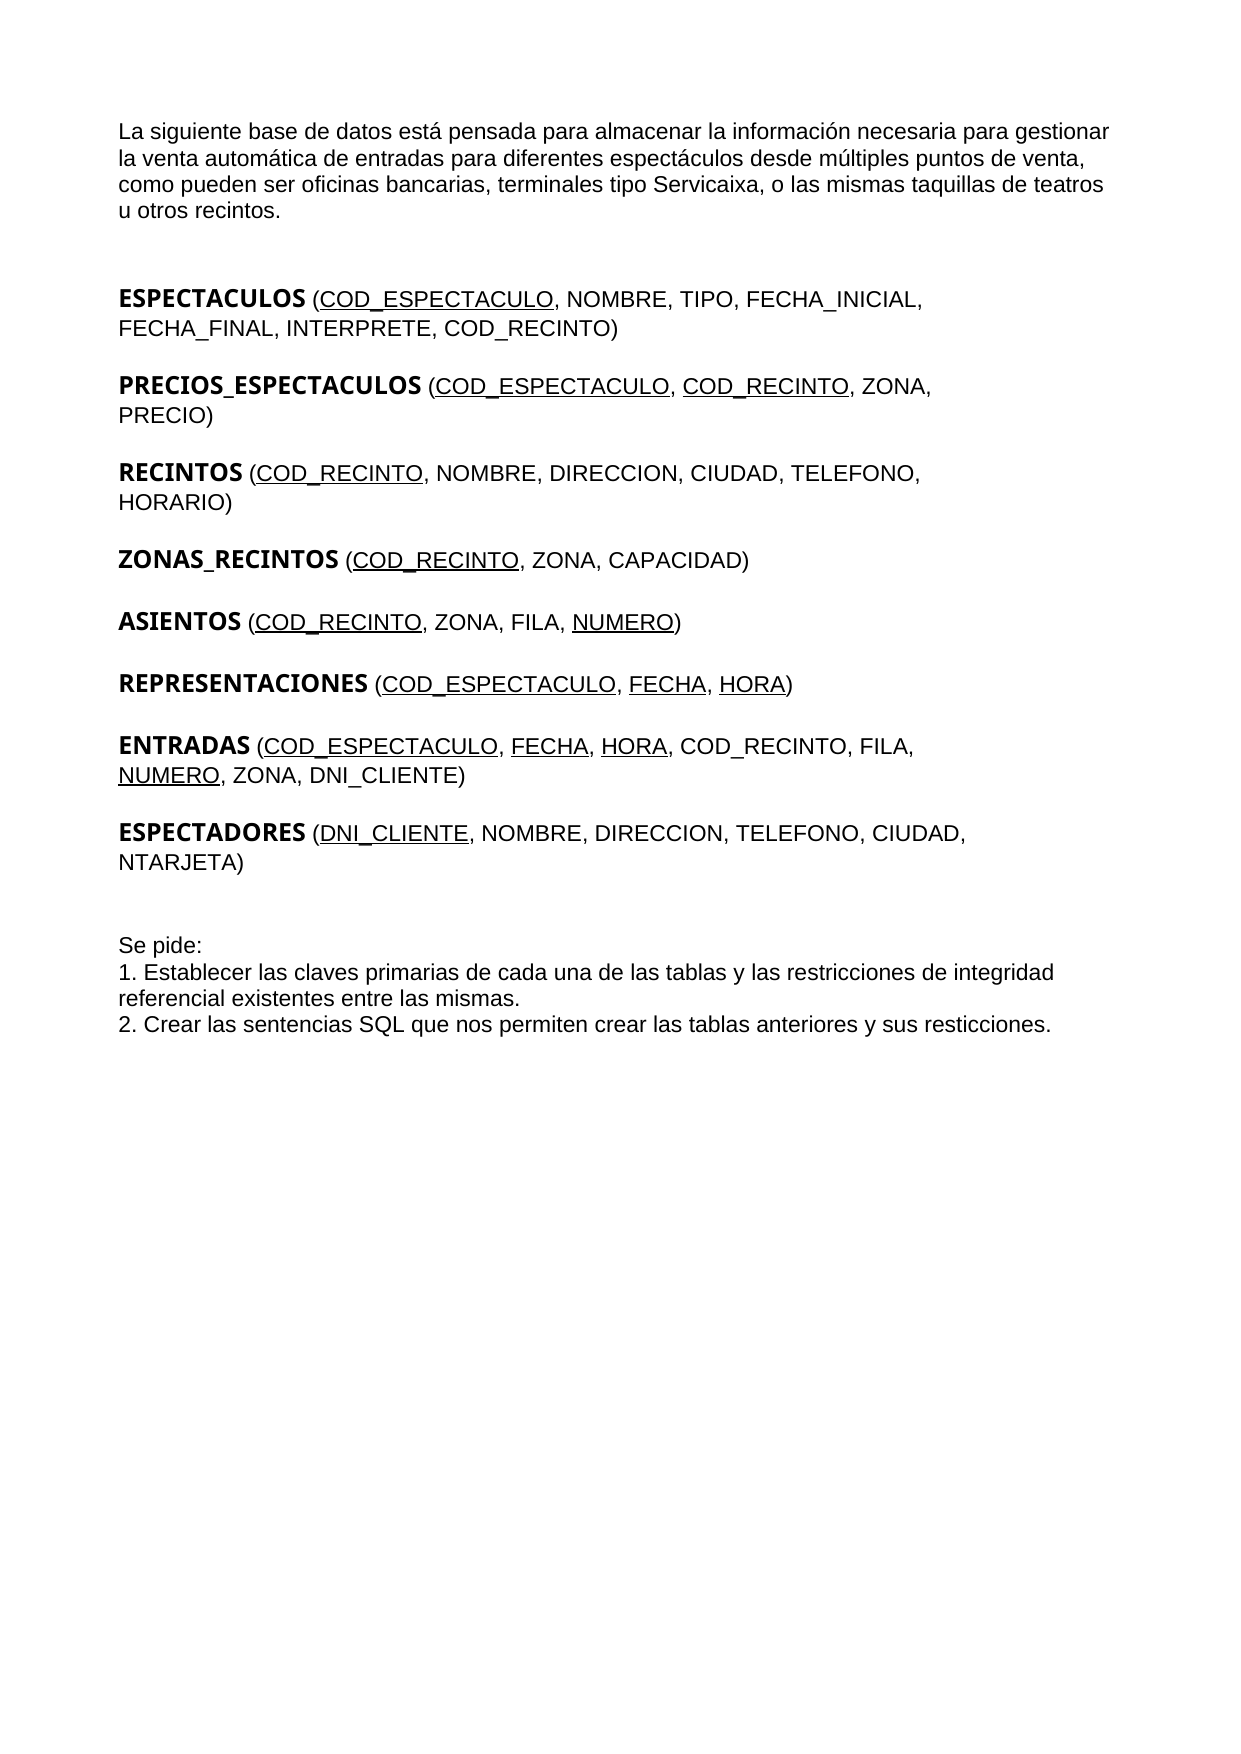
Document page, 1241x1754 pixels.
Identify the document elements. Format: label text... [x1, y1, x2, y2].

text 2. Crear las sentencias SQL que nos permiten crear las tablas anteriores y sus resticciones. [118, 1011, 1122, 1038]
text ESPECTADORES (DNI_CLIENTE, NOMBRE, DIRECCION, TELEFONO, CIUDAD, [118, 814, 1122, 848]
text HORARIO) [118, 489, 1122, 515]
text PRECIO) [118, 402, 1122, 428]
text REPRESENTACIONES (COD_ESPECTACULO, FECHA, HORA) [118, 666, 1122, 699]
text NUMERO, ZONA, DNI_CLIENTE) [118, 762, 1122, 788]
text La siguiente base de datos está pensada para almacenar la información necesaria para gestionar la venta automática de entradas para diferentes espectáculos desde múltiples puntos de venta, como pueden ser oficinas bancarias, terminales tipo Servicaixa, o las mismas taquillas de teatros u otros recintos. [118, 118, 1122, 223]
text RECINTOS (COD_RECINTO, NOMBRE, DIRECCION, CIUDAD, TELEFONO, [118, 454, 1122, 489]
text ASIENTOS (COD_RECINTO, ZONA, FILA, NUMERO) [118, 603, 1122, 637]
text PRECIOS_ESPECTACULOS (COD_ESPECTACULO, COD_RECINTO, ZONA, [118, 368, 1122, 402]
text Se pide: [118, 932, 1122, 959]
text 1. Establecer las claves primarias de cada una de las tablas y las restricciones de integridad referencial existentes entre las mismas. [118, 959, 1122, 1011]
text ESPECTACULOS (COD_ESPECTACULO, NOMBRE, TIPO, FECHA_INICIAL, [118, 281, 1122, 315]
text NTARJETA) [118, 848, 1122, 875]
text ZONAS_RECINTOS (COD_RECINTO, ZONA, CAPACIDAD) [118, 541, 1122, 575]
text FECHA_FINAL, INTERPRETE, COD_RECINTO) [118, 315, 1122, 341]
text ENTRADAS (COD_ESPECTACULO, FECHA, HORA, COD_RECINTO, FILA, [118, 728, 1122, 762]
